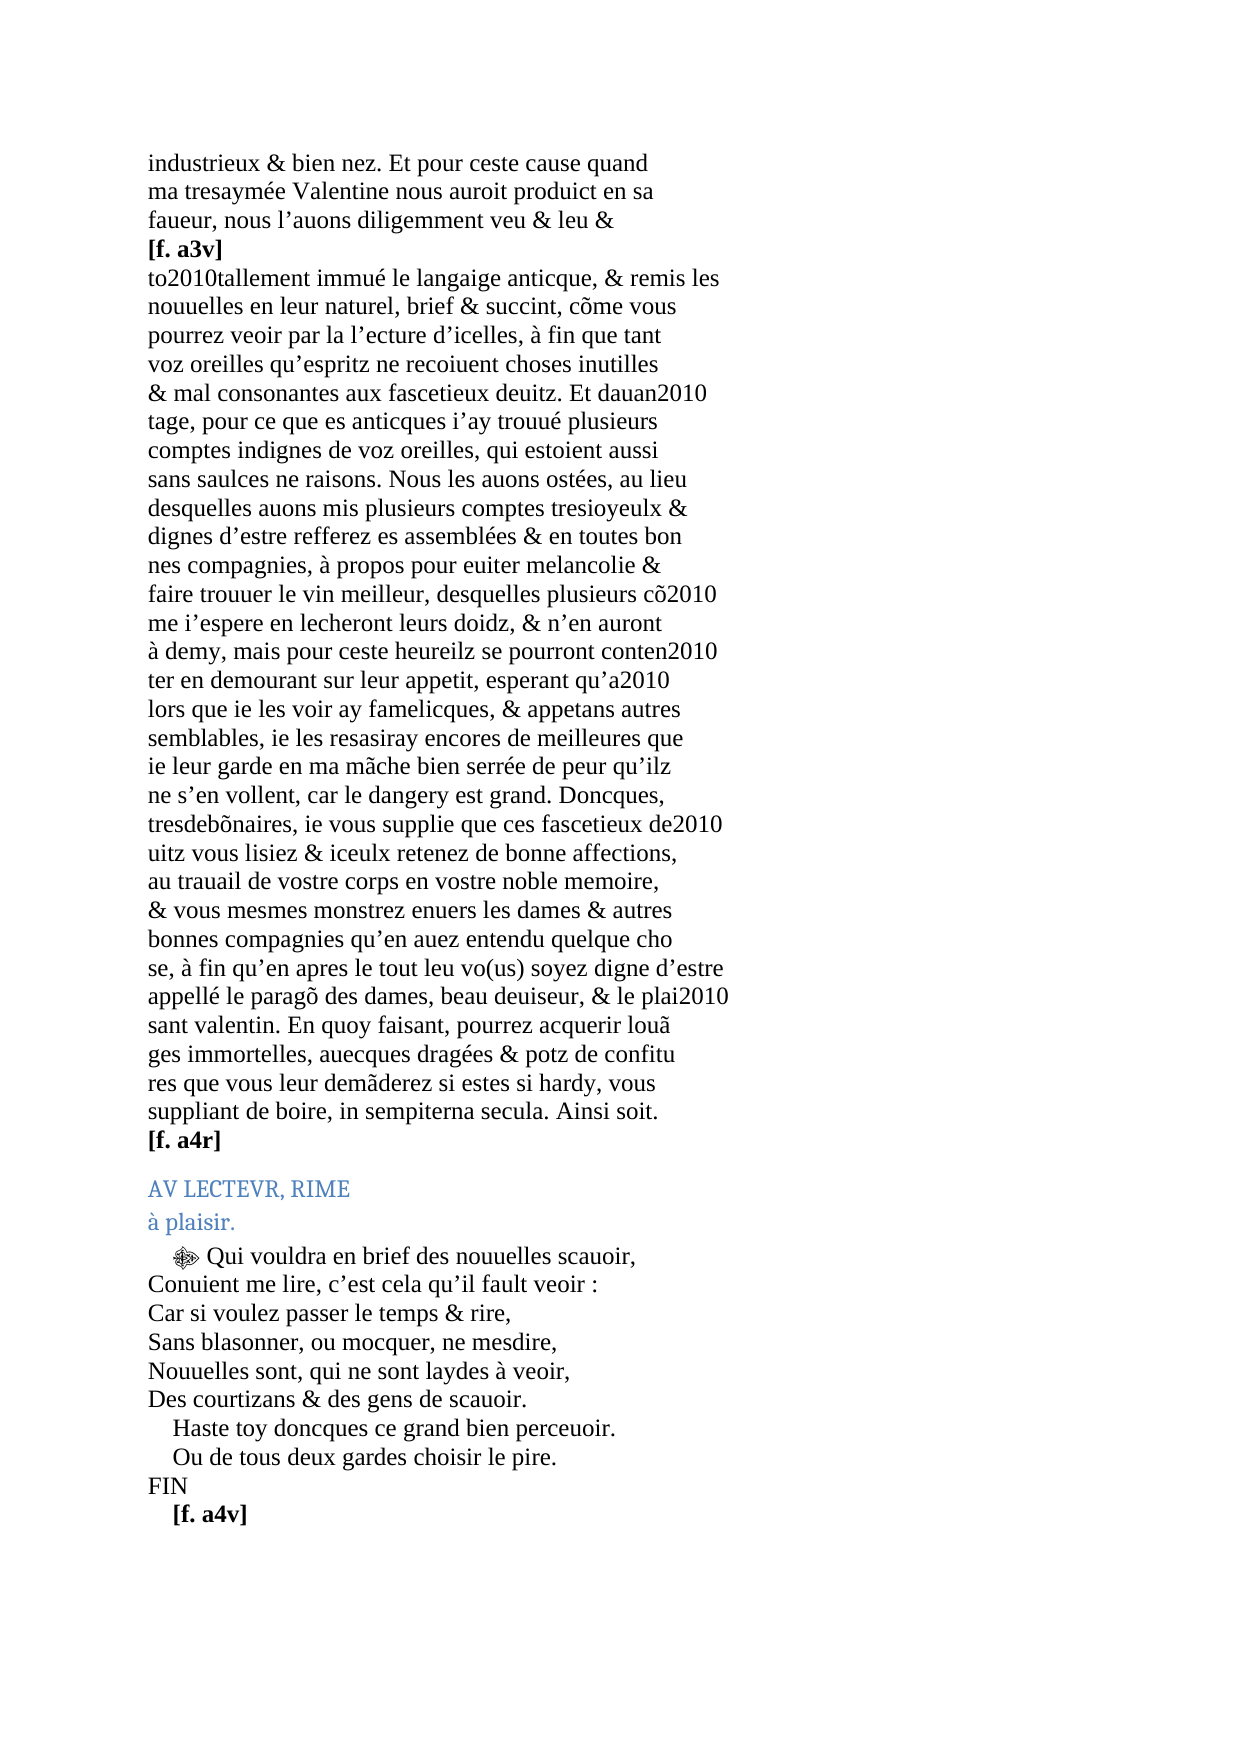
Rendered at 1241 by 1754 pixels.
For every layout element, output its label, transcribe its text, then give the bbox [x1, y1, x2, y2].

text industrieux & bien nez. Et pour ceste cause quand ma tresaymée Valentine nous auroit produict en sa faueur, nous l’auons diligemment veu & leu & [f. a3v] to2010tallement immué le langaige anticque, & remis les nouuelles en leur naturel, brief & succint, cõme vous pourrez veoir par la l’ecture d’icelles, à fin que tant voz oreilles qu’espritz ne recoiuent choses inutilles & mal consonantes aux fascetieux deuitz. Et dauan2010 tage, pour ce que es anticques i’ay trouué plusieurs comptes indignes de voz oreilles, qui estoient aussi sans saulces ne raisons. Nous les auons ostées, au lieu desquelles auons mis plusieurs comptes tresioyeulx & dignes d’estre refferez es assemblées & en toutes bon nes compagnies, à propos pour euiter melancolie & faire trouuer le vin meilleur, desquelles plusieurs cõ2010 me i’espere en lecheront leurs doidz, & n’en auront à demy, mais pour ceste heureilz se pourront conten2010 ter en demourant sur leur appetit, esperant qu’a2010 lors que ie les voir ay famelicques, & appetans autres semblables, ie les resasiray encores de meilleures que ie leur garde en ma mãche bien serrée de peur qu’ilz ne s’en vollent, car le dangery est grand. Doncques, tresdebõnaires, ie vous supplie que ces fascetieux de2010 uitz vous lisiez & iceulx retenez de bonne affections, au trauail de vostre corps en vostre noble memoire, & vous mesmes monstrez enuers les dames & autres bonnes compagnies qu’en auez entendu quelque cho se, à fin qu’en apres le tout leu vo(us) soyez digne d’estre appellé le paragõ des dames, beau deuiseur, & le plai2010 sant valentin. En quoy faisant, pourrez acquerir louã ges immortelles, auecques dragées & potz de confitu res que vous leur demãderez si estes si hardy, vous suppliant de boire, in sempiterna secula. Ainsi soit. [f. a4r] [148, 148, 1093, 1154]
subtitle AV LECTEVR, RIME à plaisir. [148, 1175, 1093, 1236]
text Haste toy doncques ce grand bien perceuoir. [148, 1413, 1093, 1442]
text [f. a4v] [148, 1499, 1093, 1528]
text ❧ Qui vouldra en brief des nouuelles scauoir, Conuient me lire, c’est cela qu’il fault veoir : Car si voulez passer le temps & rire, Sans blasonner, ou mocquer, ne mesdire, Nouuelles sont, qui ne sont laydes à veoir, Des courtizans & des gens de scauoir. [148, 1241, 1093, 1413]
text FIN [148, 1471, 1093, 1499]
text Ou de tous deux gardes choisir le pire. [148, 1442, 1093, 1471]
